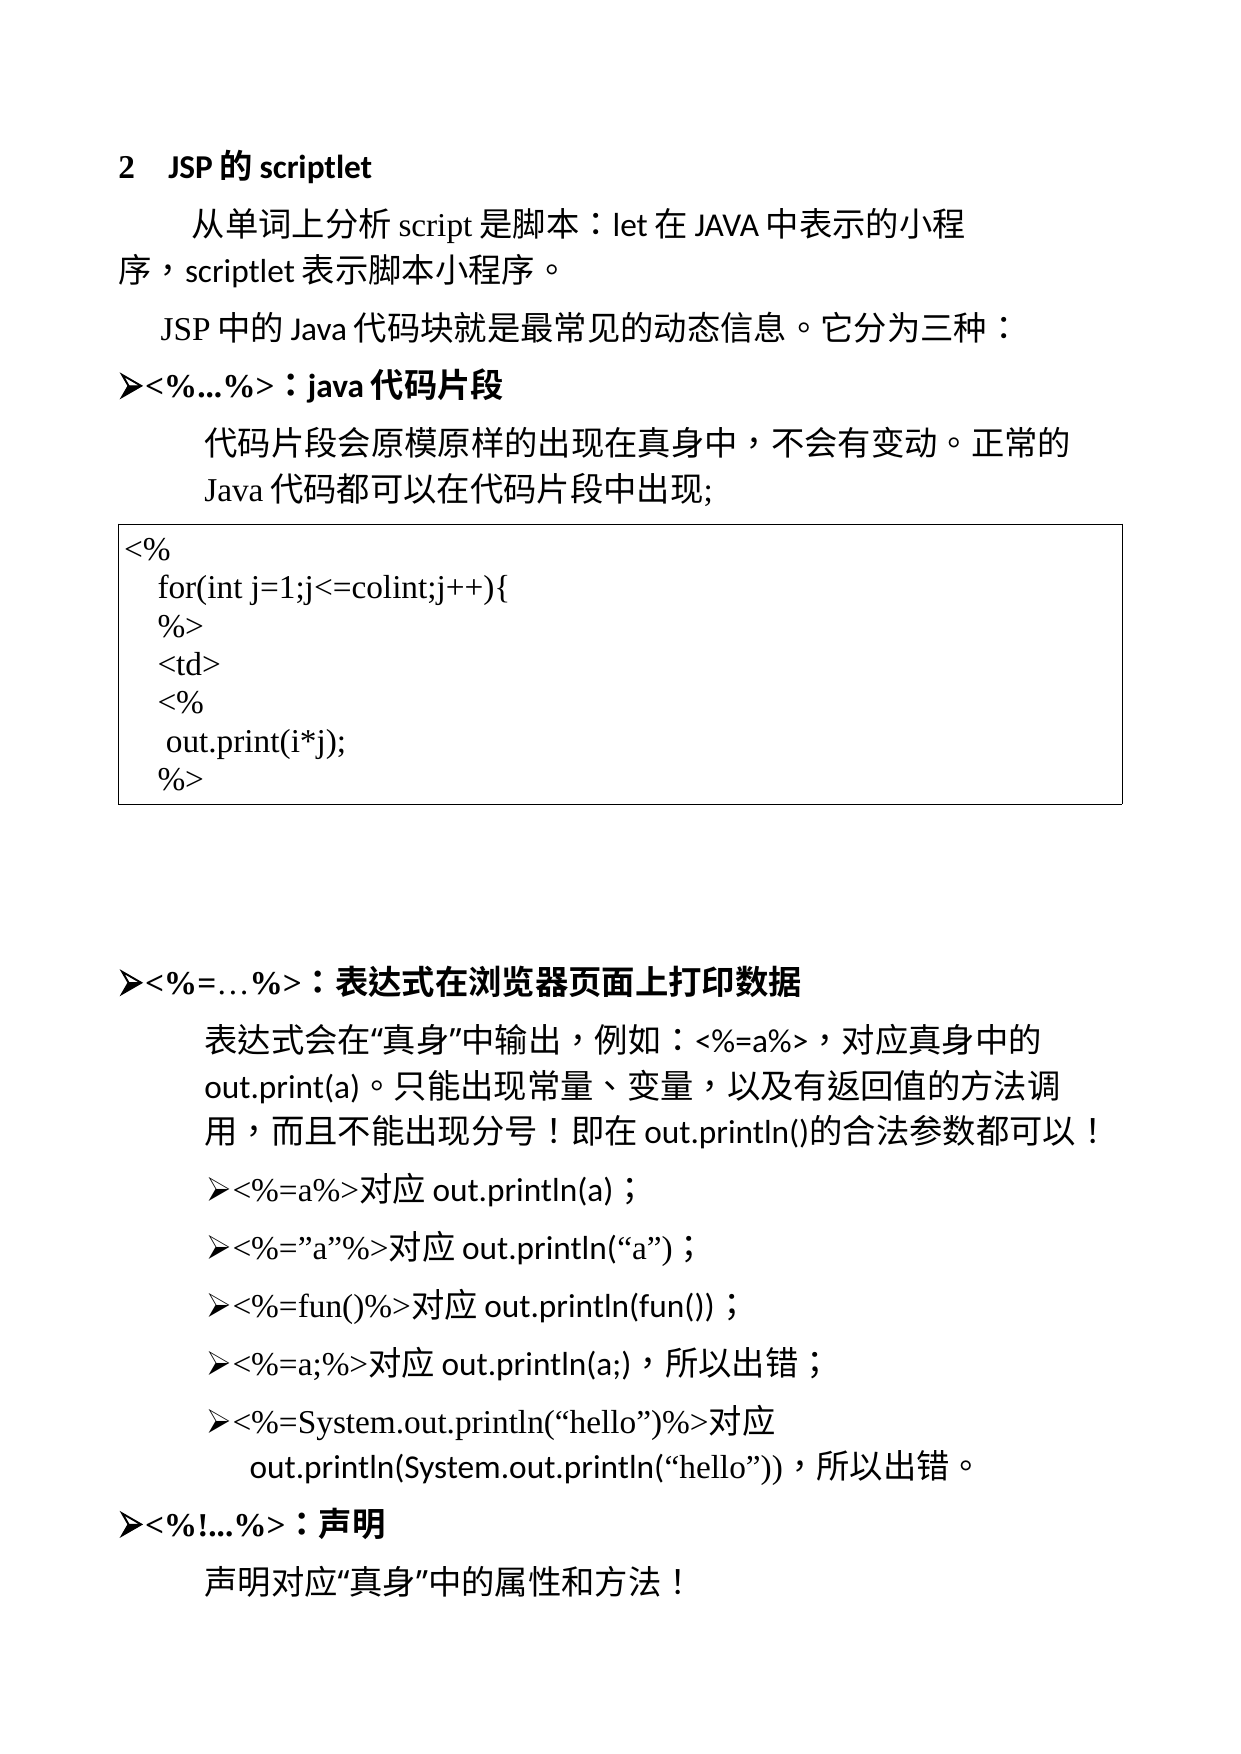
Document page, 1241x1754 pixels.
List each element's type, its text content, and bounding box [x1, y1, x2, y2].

text Ø<%=”a”%>对应out.println(“a”)； [206, 1224, 1122, 1269]
table_header <% for(int j=1;j<=colint;j++){ %> <td> <% out.print(i*j); %> [119, 525, 1122, 803]
text JSP中的Java代码块就是最常见的动态信息。它分为三种： [118, 304, 1122, 350]
text Ø<%=fun()%>对应out.println(fun())； [206, 1282, 1122, 1327]
text 表达式会在“真身”中输出，例如：<%=a%>，对应真身中的out.print(a)。只能出现常量、变量，以及有返回值的方法调用，而且不能出现分号！即在out.println()的合法参数都可以！ [204, 1017, 1122, 1153]
subtitle 2 JSP的scriptlet [118, 143, 1122, 188]
text Ø<%=…%>：表达式在浏览器页面上打印数据 [118, 956, 1122, 1004]
text 代码片段会原模原样的出现在真身中，不会有变动。正常的Java代码都可以在代码片段中出现; [204, 420, 1122, 511]
text Ø<%!...%>：声明 [118, 1501, 1122, 1546]
text Ø<%=System.out.println(“hello”)%>对应out.println(System.out.println(“hello”))，所以出错。 [206, 1397, 1122, 1488]
text 声明对应“真身”中的属性和方法！ [204, 1559, 1122, 1604]
text Ø<%=a;%>对应out.println(a;)，所以出错； [206, 1339, 1122, 1385]
text Ø<%=a%>对应out.println(a)； [206, 1166, 1122, 1211]
text 从单词上分析script是脚本：let在JAVA中表示的小程序，scriptlet表示脚本小程序。 [118, 201, 1122, 292]
text Ø<%...%>：java代码片段 [118, 362, 1122, 408]
